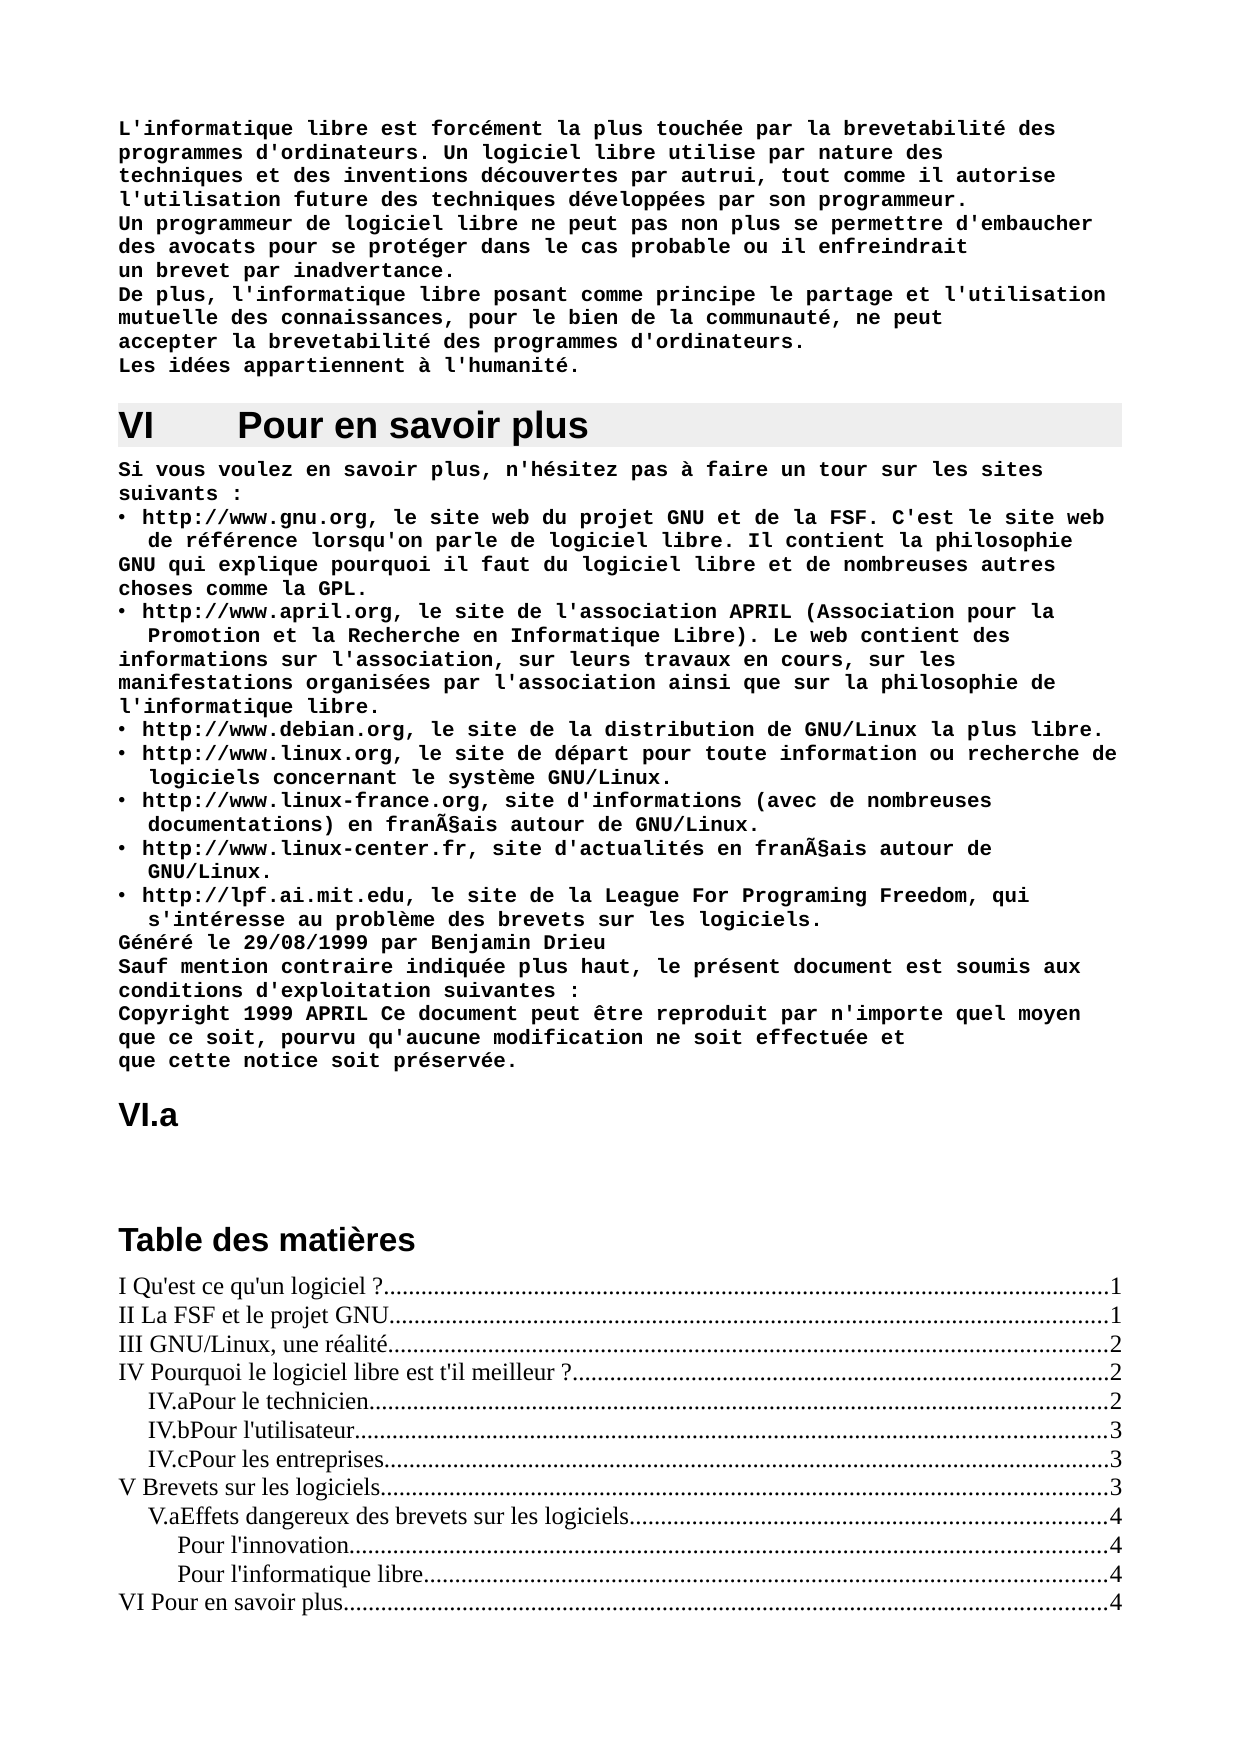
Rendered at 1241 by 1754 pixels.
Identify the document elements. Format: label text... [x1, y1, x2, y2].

text II La FSF et le projet GNU 1 [118, 1300, 1122, 1329]
text IV Pourquoi le logiciel libre est t'il meilleur ? 2 [118, 1357, 1122, 1386]
text Les idées appartiennent à l'humanité. [118, 354, 1122, 378]
text I Qu'est ce qu'un logiciel ? 1 [118, 1271, 1122, 1300]
text un brevet par inadvertance. [118, 260, 1122, 284]
text Généré le 29/08/1999 par Benjamin Drieu [118, 932, 1122, 956]
text III GNU/Linux, une réalité 2 [118, 1329, 1122, 1357]
text Un programmeur de logiciel libre ne peut pas non plus se permettre d'embaucher des avocats pour se protéger dans le cas probable ou il enfreindrait [118, 213, 1122, 260]
text IV.aPour le technicien 2 [148, 1386, 1122, 1415]
text Si vous voulez en savoir plus, n'hésitez pas à faire un tour sur les sites suivants : [118, 459, 1122, 507]
text l'informatique libre. [118, 696, 1122, 719]
list http://www.gnu.org, le site web du projet GNU et de la FSF. C'est le site web de référence lorsqu'on parle de logiciel libre. Il contient la philosophie [118, 507, 1122, 554]
text informations sur l'association, sur leurs travaux en cours, sur les manifestations organisées par l'association ainsi que sur la philosophie de [118, 648, 1122, 696]
text Copyright 1999 APRIL Ce document peut être reproduit par n'importe quel moyen que ce soit, pourvu qu'aucune modification ne soit effectuée et [118, 1003, 1122, 1051]
text IV.bPour l'utilisateur 3 [148, 1415, 1122, 1444]
subtitle Table des matières [118, 1220, 1122, 1259]
text techniques et des inventions découvertes par autrui, tout comme il autorise l'utilisation future des techniques développées par son programmeur. [118, 165, 1122, 213]
text Pour l'innovation 4 [177, 1530, 1122, 1559]
text Sauf mention contraire indiquée plus haut, le présent document est soumis aux conditions d'exploitation suivantes : [118, 956, 1122, 1003]
text GNU qui explique pourquoi il faut du logiciel libre et de nombreuses autres choses comme la GPL. [118, 554, 1122, 601]
text VI Pour en savoir plus 4 [118, 1587, 1122, 1616]
text V Brevets sur les logiciels 3 [118, 1472, 1122, 1501]
text V.aEffets dangereux des brevets sur les logiciels 4 [148, 1501, 1122, 1530]
list http://www.linux-france.org, site d'informations (avec de nombreuses documentations) en franÃ§ais autour de GNU/Linux. [118, 790, 1122, 838]
subtitle Pour en savoir plus [118, 403, 1122, 447]
list http://www.debian.org, le site de la distribution de GNU/Linux la plus libre. [118, 719, 1122, 743]
list http://lpf.ai.mit.edu, le site de la League For Programing Freedom, qui s'intéresse au problème des brevets sur les logiciels. [118, 885, 1122, 932]
list http://www.linux.org, le site de départ pour toute information ou recherche de logiciels concernant le système GNU/Linux. [118, 743, 1122, 790]
list http://www.linux-center.fr, site d'actualités en franÃ§ais autour de GNU/Linux. [118, 838, 1122, 885]
text Pour l'informatique libre 4 [177, 1559, 1122, 1587]
text IV.cPour les entreprises 3 [148, 1444, 1122, 1472]
text que cette notice soit préservée. [118, 1051, 1122, 1074]
text De plus, l'informatique libre posant comme principe le partage et l'utilisation mutuelle des connaissances, pour le bien de la communauté, ne peut [118, 284, 1122, 331]
text L'informatique libre est forcément la plus touchée par la brevetabilité des programmes d'ordinateurs. Un logiciel libre utilise par nature des [118, 118, 1122, 165]
text accepter la brevetabilité des programmes d'ordinateurs. [118, 331, 1122, 354]
list http://www.april.org, le site de l'association APRIL (Association pour la Promotion et la Recherche en Informatique Libre). Le web contient des [118, 601, 1122, 648]
